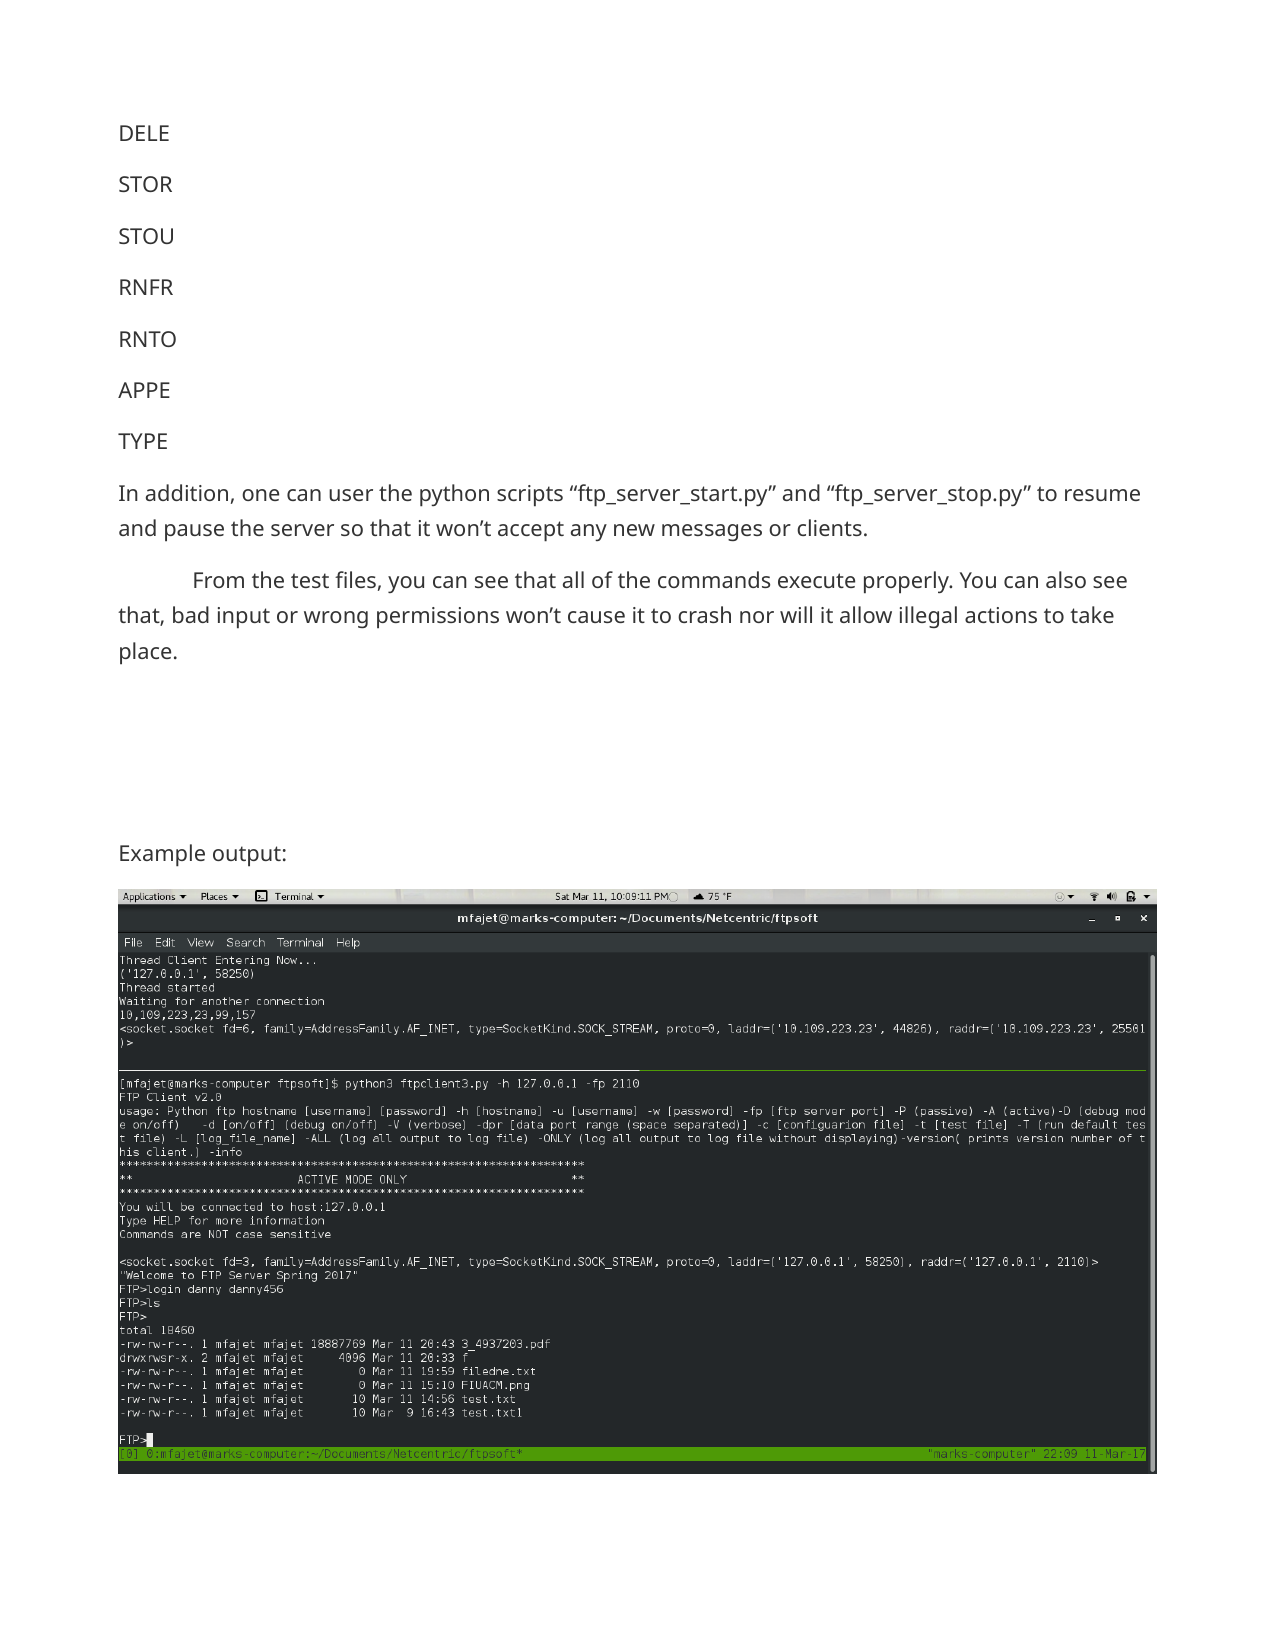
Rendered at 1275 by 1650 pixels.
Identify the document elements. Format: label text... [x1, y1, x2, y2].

text STOU [118, 221, 1157, 251]
text STOR [118, 169, 1157, 199]
text APPE [118, 375, 1157, 405]
text TYPE [118, 426, 1157, 456]
text RNTO [118, 323, 1157, 353]
text Example output: [118, 838, 1157, 868]
picture [118, 889, 1157, 1474]
text RNFR [118, 272, 1157, 302]
text In addition, one can user the python scripts “ftp_server_start.py” and “ftp_server_stop.py” to resume and pause the server so that it won’t accept any new messages or clients. [118, 478, 1157, 543]
text From the test files, you can see that all of the commands execute properly. You can also see that, bad input or wrong permissions won’t cause it to crash nor will it allow illegal actions to take place. [118, 565, 1157, 666]
text DELE [118, 118, 1157, 148]
